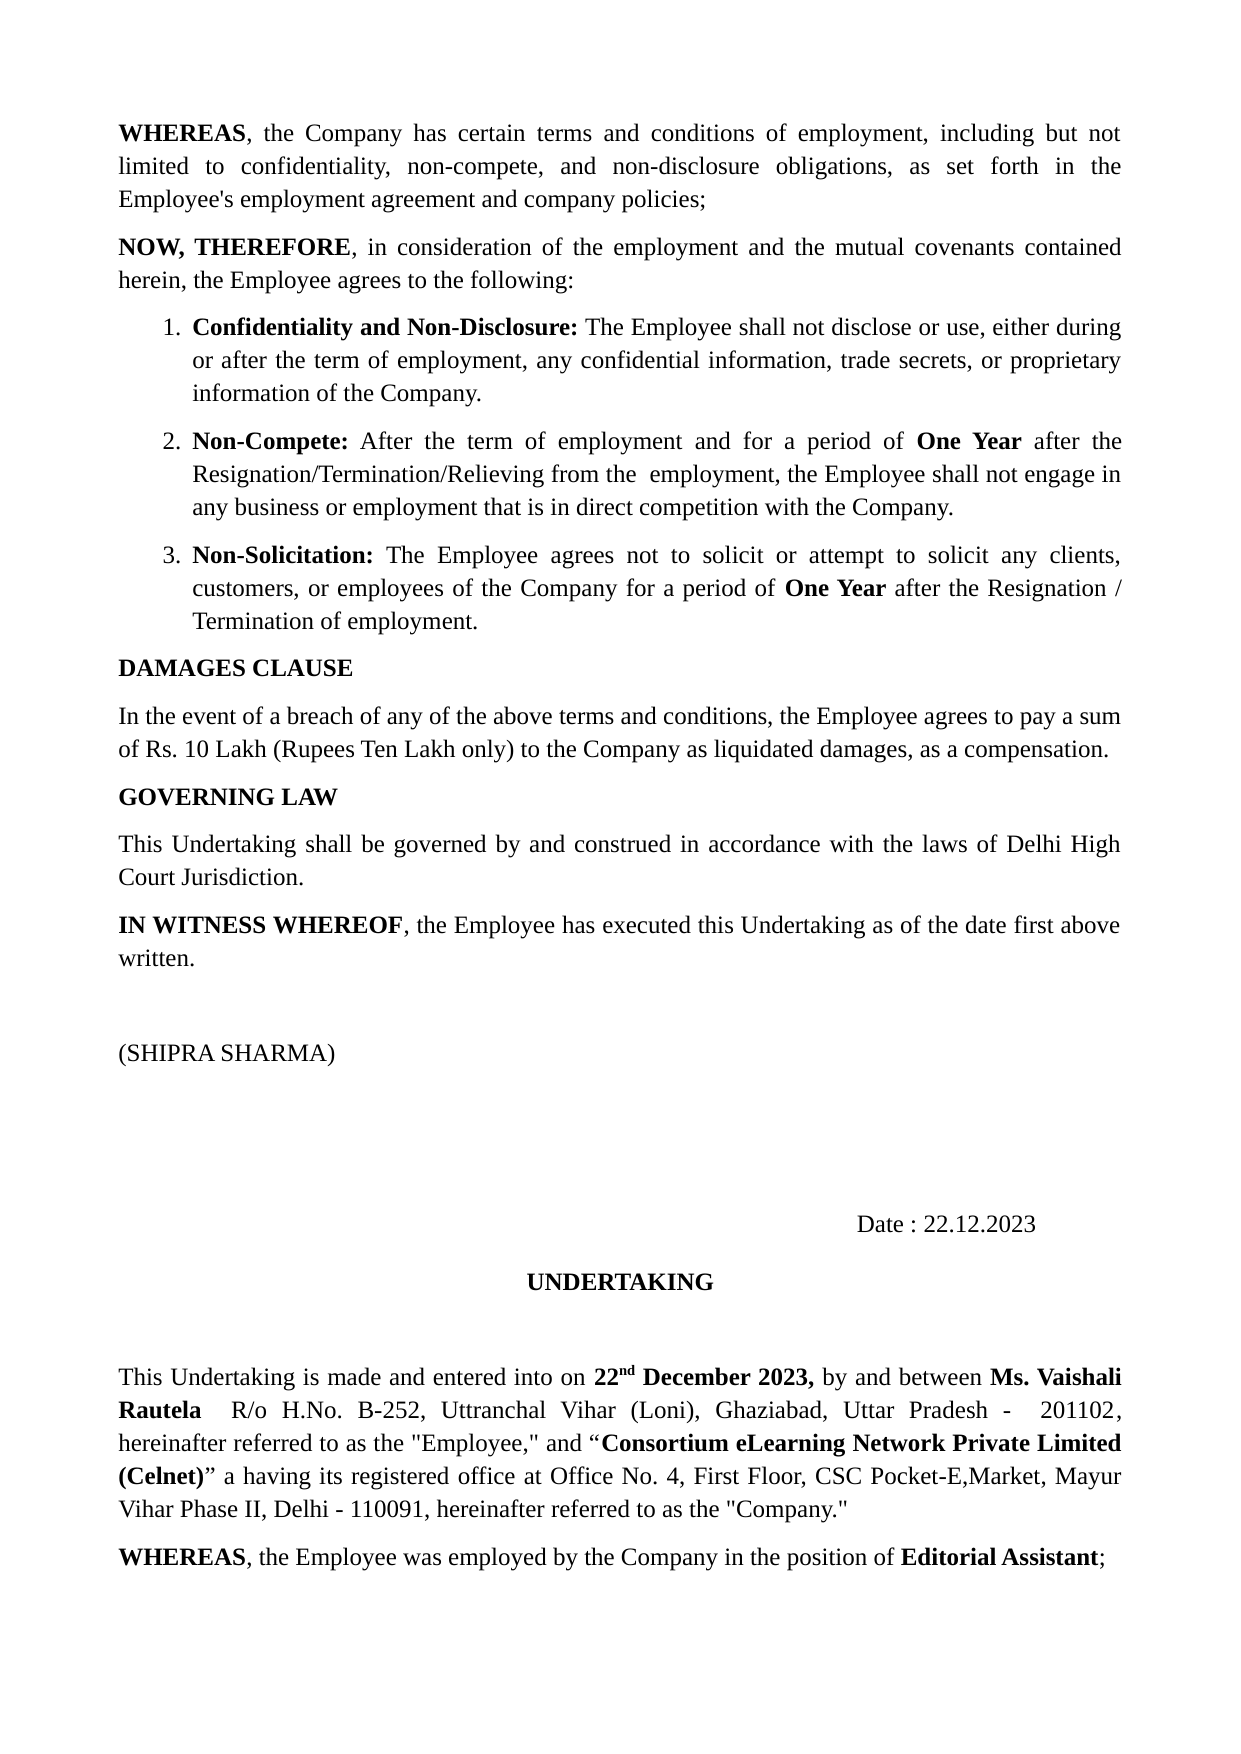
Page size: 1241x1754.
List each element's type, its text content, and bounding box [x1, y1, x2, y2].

list Confidentiality and Non-Disclosure: The Employee shall not disclose or use, either during or after the term of employment, any confidential information, trade secrets, or proprietary information of the Company. [162, 312, 1122, 407]
text Date : 22.12.2023 [118, 1209, 1122, 1238]
text IN WITNESS WHEREOF, the Employee has executed this Undertaking as of the date first above written. [118, 910, 1122, 972]
text This Undertaking shall be governed by and construed in accordance with the laws of Delhi High Court Jurisdiction. [118, 829, 1122, 891]
text WHEREAS, the Company has certain terms and conditions of employment, including but not limited to confidentiality, non-compete, and non-disclosure obligations, as set forth in the Employee's employment agreement and company policies; [118, 118, 1122, 213]
list Non-Solicitation: The Employee agrees not to solicit or attempt to solicit any clients, customers, or employees of the Company for a period of One Year after the Resignation / Termination of employment. [162, 540, 1122, 634]
text This Undertaking is made and entered into on 22nd December 2023, by and between Ms. Vaishali Rautela R/o H.No. B-252, Uttranchal Vihar (Loni), Ghaziabad, Uttar Pradesh - 201102, hereinafter referred to as the "Employee," and “Consortium eLearning Network Private Limited (Celnet)” a having its registered office at Office No. 4, First Floor, CSC Pocket-E,Market, Mayur Vihar Phase II, Delhi - 110091, hereinafter referred to as the "Company." [118, 1362, 1122, 1523]
text UNDERTAKING [118, 1267, 1122, 1296]
text DAMAGES CLAUSE [118, 653, 1122, 682]
text WHEREAS, the Employee was employed by the Company in the position of Editorial Assistant; [118, 1542, 1122, 1571]
text NOW, THEREFORE, in consideration of the employment and the mutual covenants contained herein, the Employee agrees to the following: [118, 232, 1122, 293]
text In the event of a breach of any of the above terms and conditions, the Employee agrees to pay a sum of Rs. 10 Lakh (Rupees Ten Lakh only) to the Company as liquidated damages, as a compensation. [118, 701, 1122, 763]
text GOVERNING LAW [118, 782, 1122, 810]
list Non-Compete: After the term of employment and for a period of One Year after the Resignation/Termination/Relieving from the employment, the Employee shall not engage in any business or employment that is in direct competition with the Company. [162, 426, 1122, 521]
text (SHIPRA SHARMA) [118, 1038, 1122, 1067]
